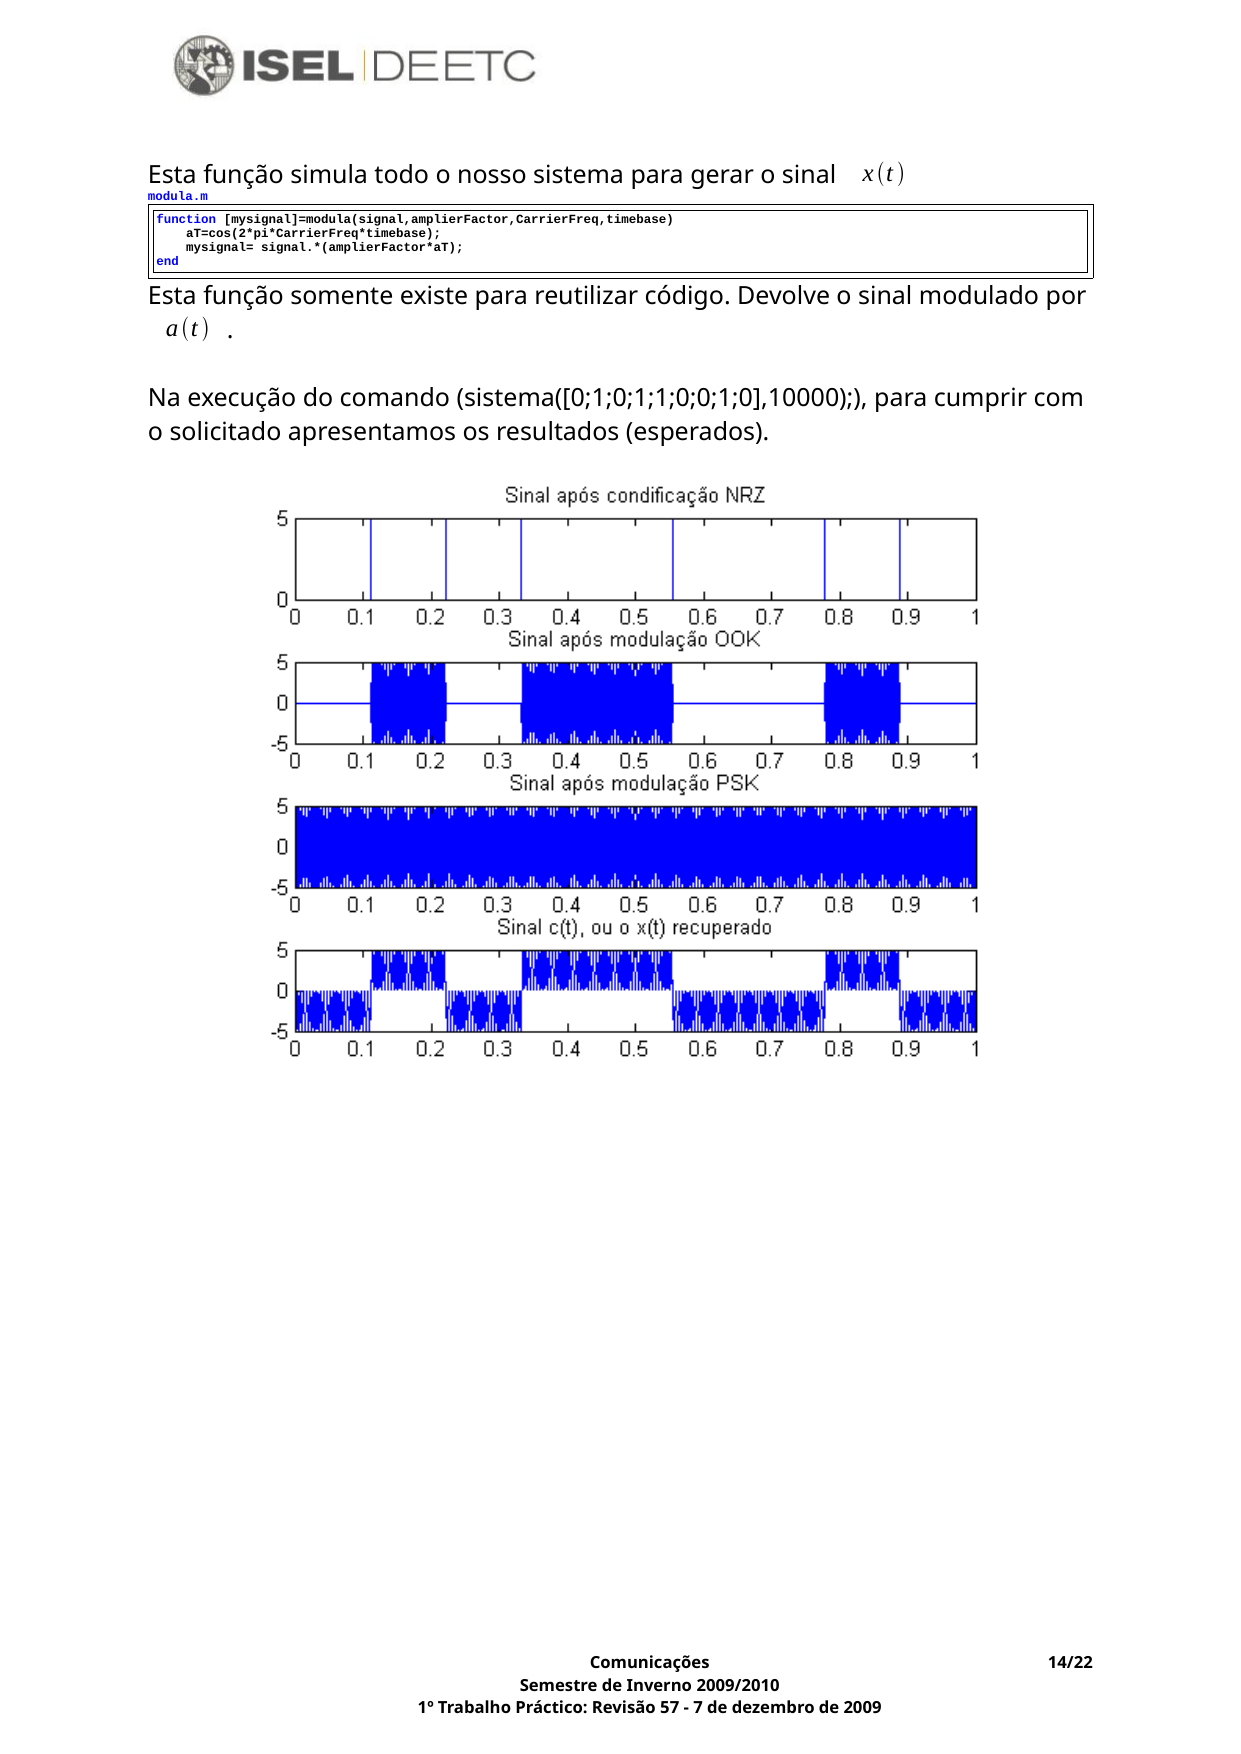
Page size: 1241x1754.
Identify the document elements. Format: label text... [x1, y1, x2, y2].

text end [149, 247, 1093, 278]
text mysignal= signal.*(amplierFactor*aT); [154, 233, 1087, 247]
text aT=cos(2*pi*CarrierFreq*timebase); [154, 219, 1087, 233]
text Esta função somente existe para reutilizar código. Devolve o sinal modulado por . [148, 279, 1093, 346]
picture [164, 20, 566, 121]
text Esta função simula todo o nosso sistema para gerar o sinal [148, 156, 1093, 190]
text function [mysignal]=modula(signal,amplierFactor,CarrierFreq,timebase) [149, 205, 1093, 219]
text modula.m [148, 190, 1093, 204]
text Na execução do comando (sistema([0;1;0;1;1;0;0;1;0],10000);), para cumprir com o solicitado apresentamos os resultados (esperados). [148, 380, 1093, 448]
picture [181, 448, 1059, 1105]
text function [mysignal]=modula(signal,amplierFactor,CarrierFreq,timebase) [154, 211, 1087, 219]
